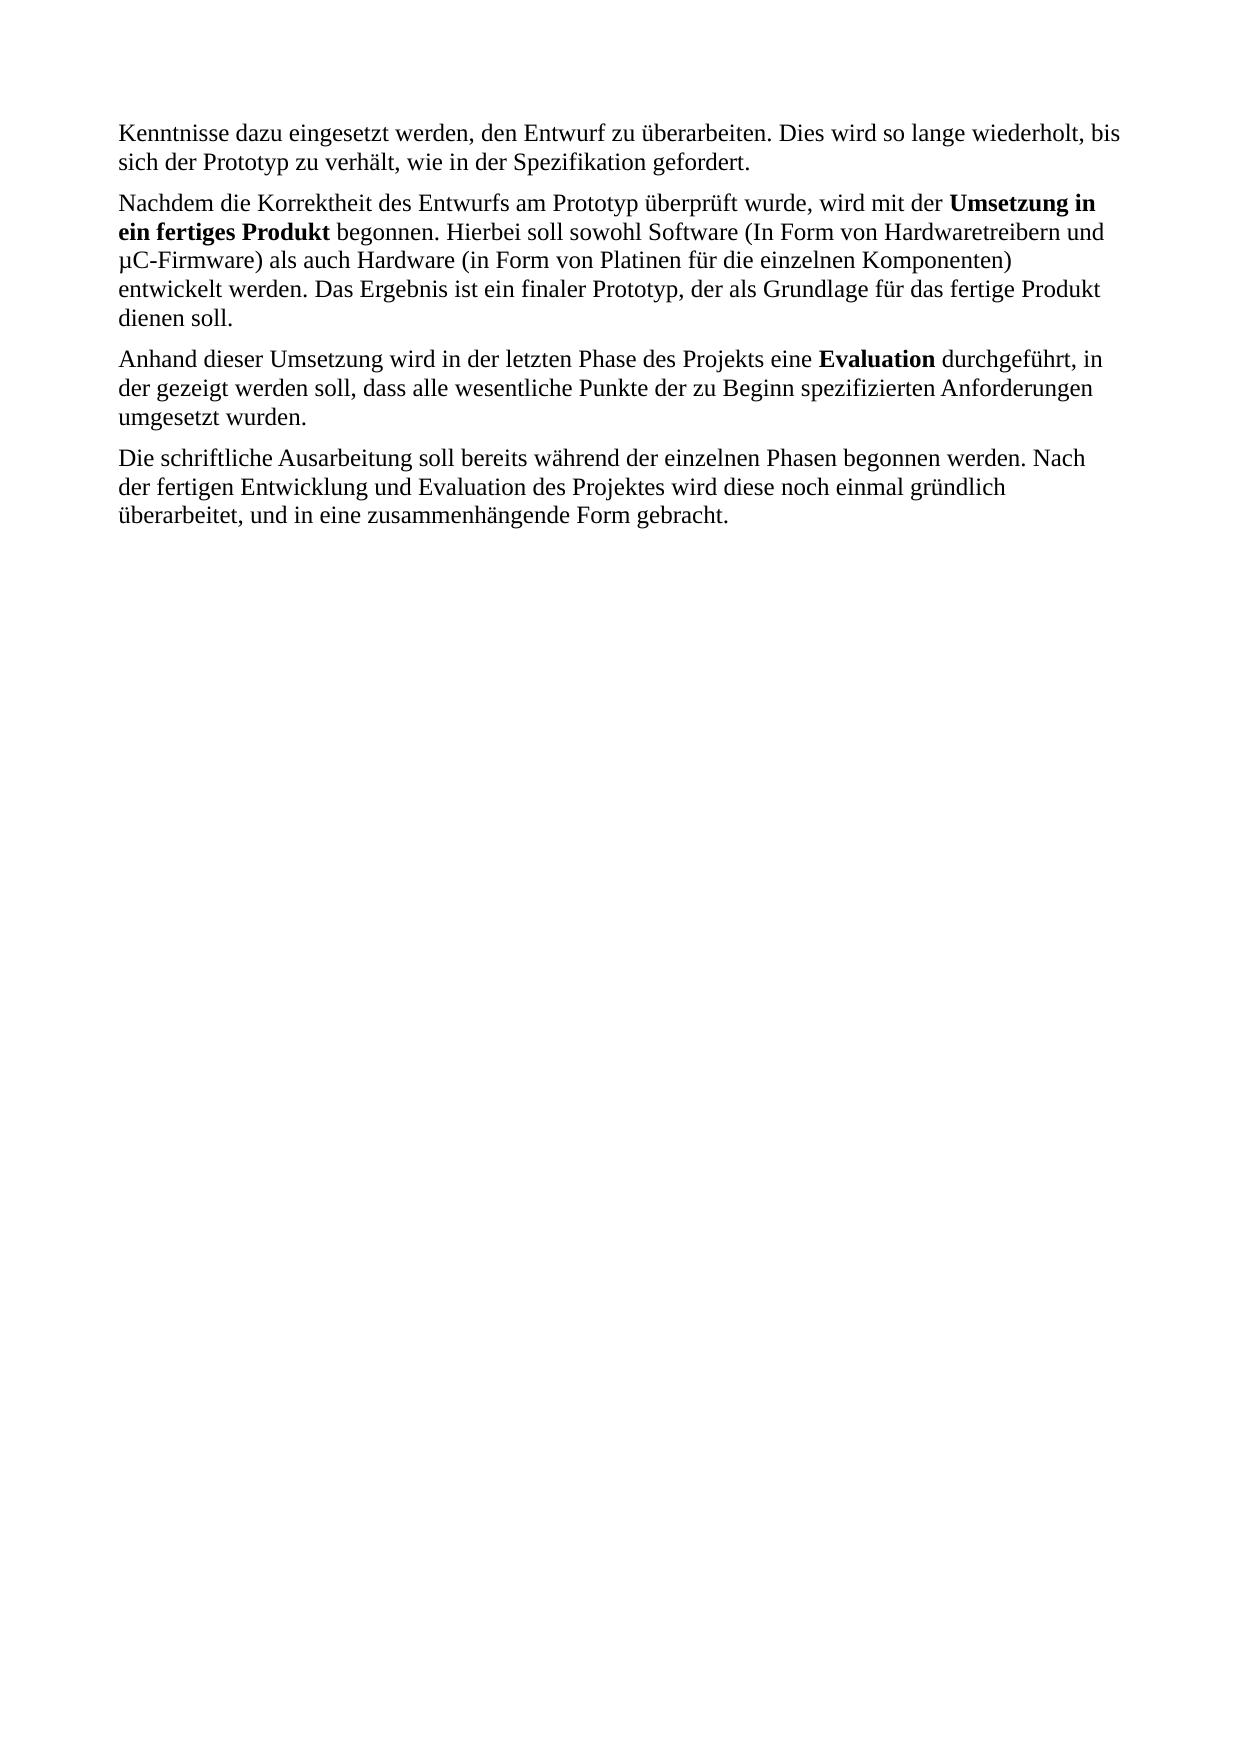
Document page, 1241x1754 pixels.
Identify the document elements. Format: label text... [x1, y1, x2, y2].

text Anhand dieser Umsetzung wird in der letzten Phase des Projekts eine Evaluation durchgeführt, in der gezeigt werden soll, dass alle wesentliche Punkte der zu Beginn spezifizierten Anforderungen umgesetzt wurden. [118, 344, 1122, 431]
text Die schriftliche Ausarbeitung soll bereits während der einzelnen Phasen begonnen werden. Nach der fertigen Entwicklung und Evaluation des Projektes wird diese noch einmal gründlich überarbeitet, und in eine zusammenhängende Form gebracht. [118, 443, 1122, 529]
text Kenntnisse dazu eingesetzt werden, den Entwurf zu überarbeiten. Dies wird so lange wiederholt, bis sich der Prototyp zu verhält, wie in der Spezifikation gefordert. [118, 118, 1122, 176]
text Nachdem die Korrektheit des Entwurfs am Prototyp überprüft wurde, wird mit der Umsetzung in ein fertiges Produkt begonnen. Hierbei soll sowohl Software (In Form von Hardwaretreibern und µC-Firmware) als auch Hardware (in Form von Platinen für die einzelnen Komponenten) entwickelt werden. Das Ergebnis ist ein finaler Prototyp, der als Grundlage für das fertige Produkt dienen soll. [118, 188, 1122, 332]
